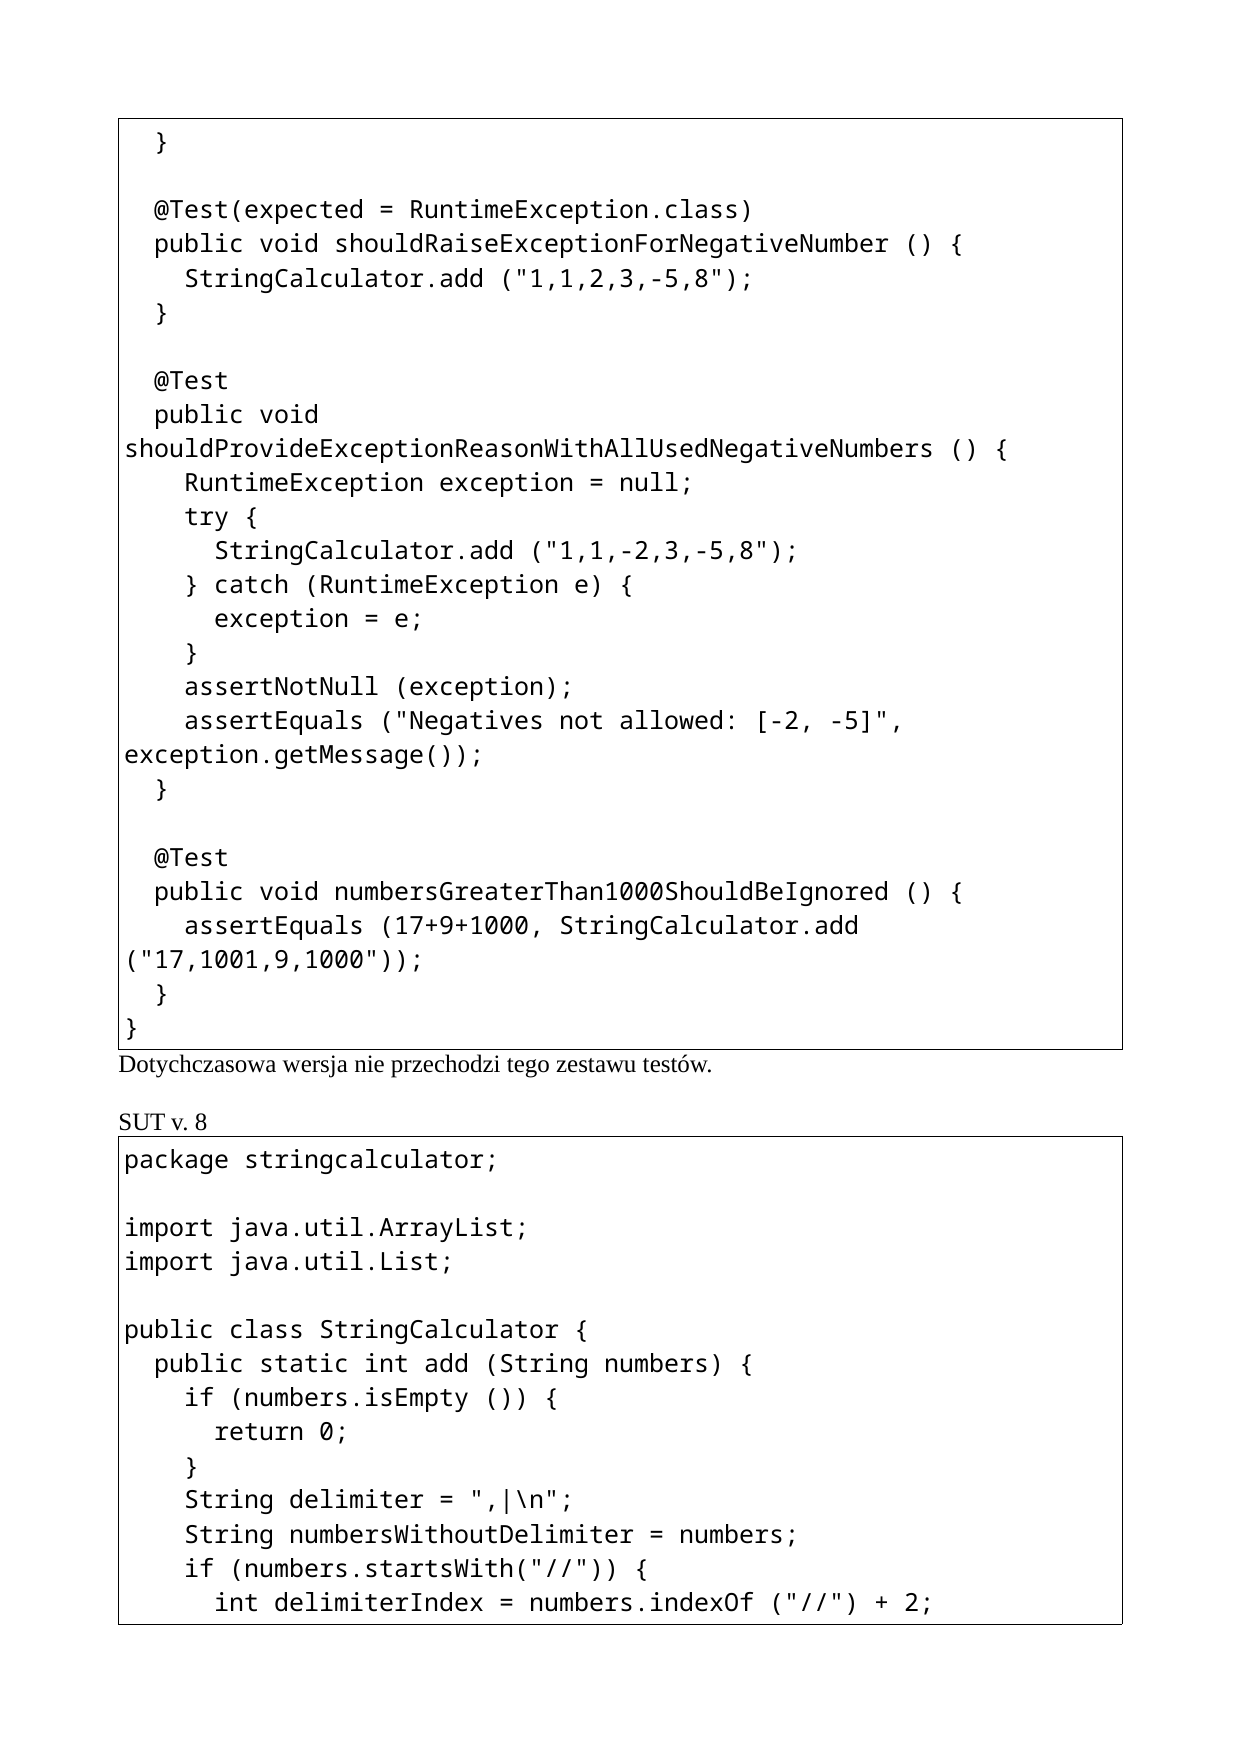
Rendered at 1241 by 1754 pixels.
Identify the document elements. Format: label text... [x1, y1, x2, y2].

table_header } @Test(expected = RuntimeException.class) public void shouldRaiseExceptionForNegativeNumber () { StringCalculator.add ("1,1,2,3,-5,8"); } @Test public void shouldProvideExceptionReasonWithAllUsedNegativeNumbers () { RuntimeException exception = null; try { StringCalculator.add ("1,1,-2,3,-5,8"); } catch (RuntimeException e) { exception = e; } assertNotNull (exception); assertEquals ("Negatives not allowed: [-2, -5]", exception.getMessage()); } @Test public void numbersGreaterThan1000ShouldBeIgnored () { assertEquals (17+9+1000, StringCalculator.add ("17,1001,9,1000")); } } [119, 119, 1122, 1049]
text Dotychczasowa wersja nie przechodzi tego zestawu testów. [118, 1050, 1122, 1078]
table_header package stringcalculator; import java.util.ArrayList; import java.util.List; public class StringCalculator { public static int add (String numbers) { if (numbers.isEmpty ()) { return 0; } String delimiter = ",|\n"; String numbersWithoutDelimiter = numbers; if (numbers.startsWith("//")) { int delimiterIndex = numbers.indexOf ("//") + 2; [119, 1137, 1122, 1624]
text SUT v. 8 [118, 1107, 1122, 1136]
